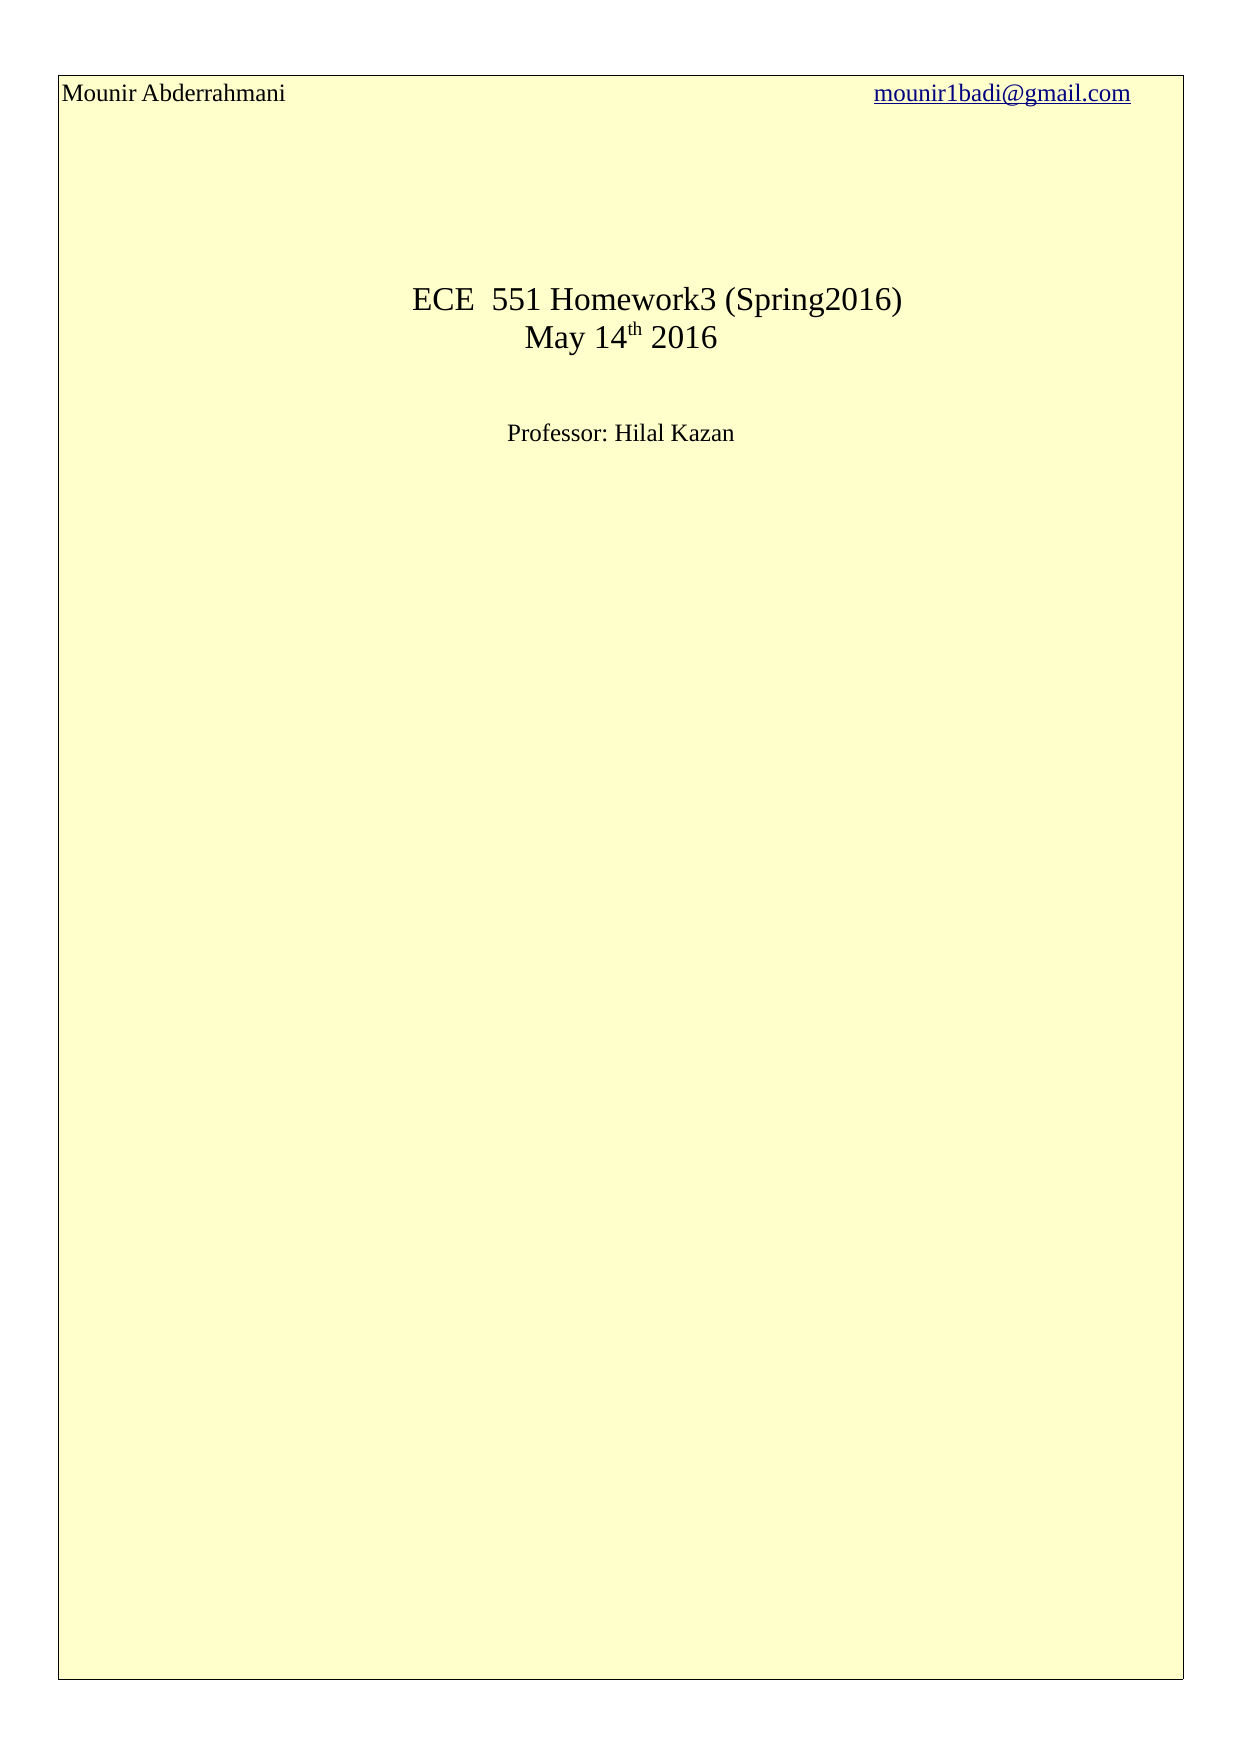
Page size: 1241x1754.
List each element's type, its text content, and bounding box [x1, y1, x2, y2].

text [1184, 78, 1240, 107]
text ECE 551 Homework3 (Spring2016) [59, 279, 1183, 318]
text Professor: Hilal Kazan [59, 418, 1183, 447]
text [1184, 279, 1240, 318]
text May 14th 2016 [59, 318, 1183, 356]
text Mounir Abderrahmani mounir1badi@gmail.com [61, 78, 1183, 107]
